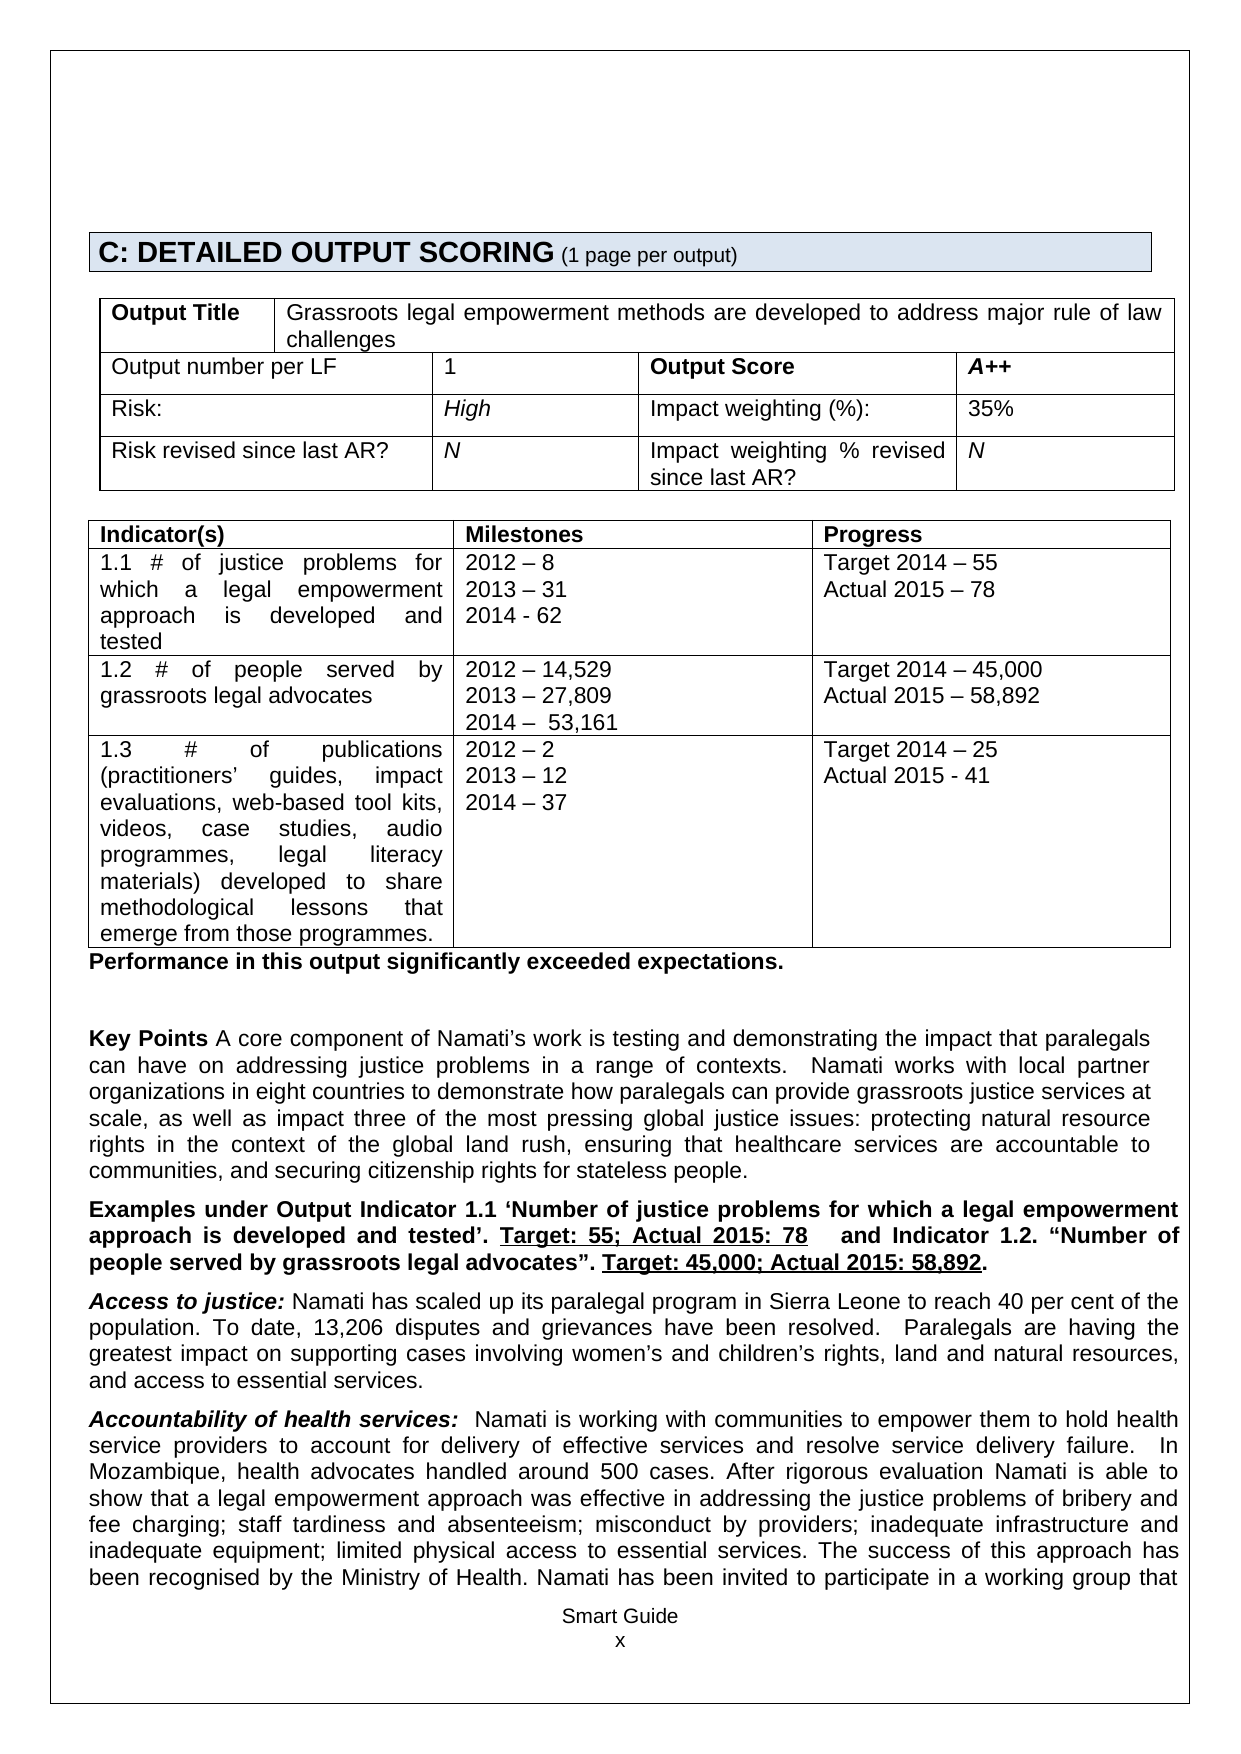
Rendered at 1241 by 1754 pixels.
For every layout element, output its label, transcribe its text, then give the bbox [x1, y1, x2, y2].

table_cell 1 [433, 353, 638, 394]
table_cell 1.2 # of people served by grassroots legal advocates [89, 656, 453, 735]
table_cell 1.3 # of publications (practitioners’ guides, impact evaluations, web-based tool kits, videos, case studies, audio programmes, legal literacy materials) developed to share methodological lessons that emerge from those programmes. [89, 736, 453, 947]
text Accountability of health services: Namati is working with communities to empower them to hold health service providers to account for delivery of effective services and resolve service delivery failure. In Mozambique, health advocates handled around 500 cases. After rigorous evaluation Namati is able to show that a legal empowerment approach was effective in addressing the justice problems of bribery and fee charging; staff tardiness and absenteeism; misconduct by providers; inadequate infrastructure and inadequate equipment; limited physical access to essential services. The success of this approach has been recognised by the Ministry of Health. Namati has been invited to participate in a working group that [89, 1406, 1180, 1590]
table_cell 35% [957, 395, 1174, 436]
table_cell Target 2014 – 25 Actual 2015 - 41 [813, 736, 1170, 947]
table_header Indicator(s) [89, 521, 453, 548]
text Performance in this output significantly exceeded expectations. [89, 948, 1152, 974]
table_cell A++ [957, 353, 1174, 394]
table_cell N [957, 437, 1174, 490]
table_header Milestones [454, 521, 812, 548]
table_cell 1.1 # of justice problems for which a legal empowerment approach is developed and tested [89, 549, 453, 655]
table_cell Risk revised since last AR? [101, 437, 432, 490]
table_header Progress [813, 521, 1170, 548]
text Access to justice: Namati has scaled up its paralegal program in Sierra Leone to reach 40 per cent of the population. To date, 13,206 disputes and grievances have been resolved. Paralegals are having the greatest impact on supporting cases involving women’s and children’s rights, land and natural resources, and access to essential services. [89, 1288, 1180, 1393]
table_cell Impact weighting (%): [639, 395, 956, 436]
subtitle C: DETAILED OUTPUT SCORING (1 page per output) [90, 233, 1151, 271]
table_cell Output number per LF [101, 353, 432, 394]
table_cell 2012 – 2 2013 – 12 2014 – 37 [454, 736, 812, 947]
text Key Points A core component of Namati’s work is testing and demonstrating the impact that paralegals can have on addressing justice problems in a range of contexts. Namati works with local partner organizations in eight countries to demonstrate how paralegals can provide grassroots justice services at scale, as well as impact three of the most pressing global justice issues: protecting natural resource rights in the context of the global land rush, ensuring that healthcare services are accountable to communities, and securing citizenship rights for stateless people. [89, 1025, 1152, 1183]
table_cell 2012 – 14,529 2013 – 27,809 2014 – 53,161 [454, 656, 812, 735]
table_header Output Title [101, 299, 274, 352]
table_cell Risk: [101, 395, 432, 436]
table_header Grassroots legal empowerment methods are developed to address major rule of law challenges [275, 299, 1174, 352]
table_cell High [433, 395, 638, 436]
table_cell N [433, 437, 638, 490]
table_cell Output Score [639, 353, 956, 394]
table_cell Impact weighting % revised since last AR? [639, 437, 956, 490]
table_cell Target 2014 – 45,000 Actual 2015 – 58,892 [813, 656, 1170, 735]
text Examples under Output Indicator 1.1 ‘Number of justice problems for which a legal empowerment approach is developed and tested’. Target: 55; Actual 2015: 78 and Indicator 1.2. “Number of people served by grassroots legal advocates”. Target: 45,000; Actual 2015: 58,892. [89, 1196, 1180, 1275]
table_cell Target 2014 – 55 Actual 2015 – 78 [813, 549, 1170, 655]
table_cell 2012 – 8 2013 – 31 2014 - 62 [454, 549, 812, 655]
